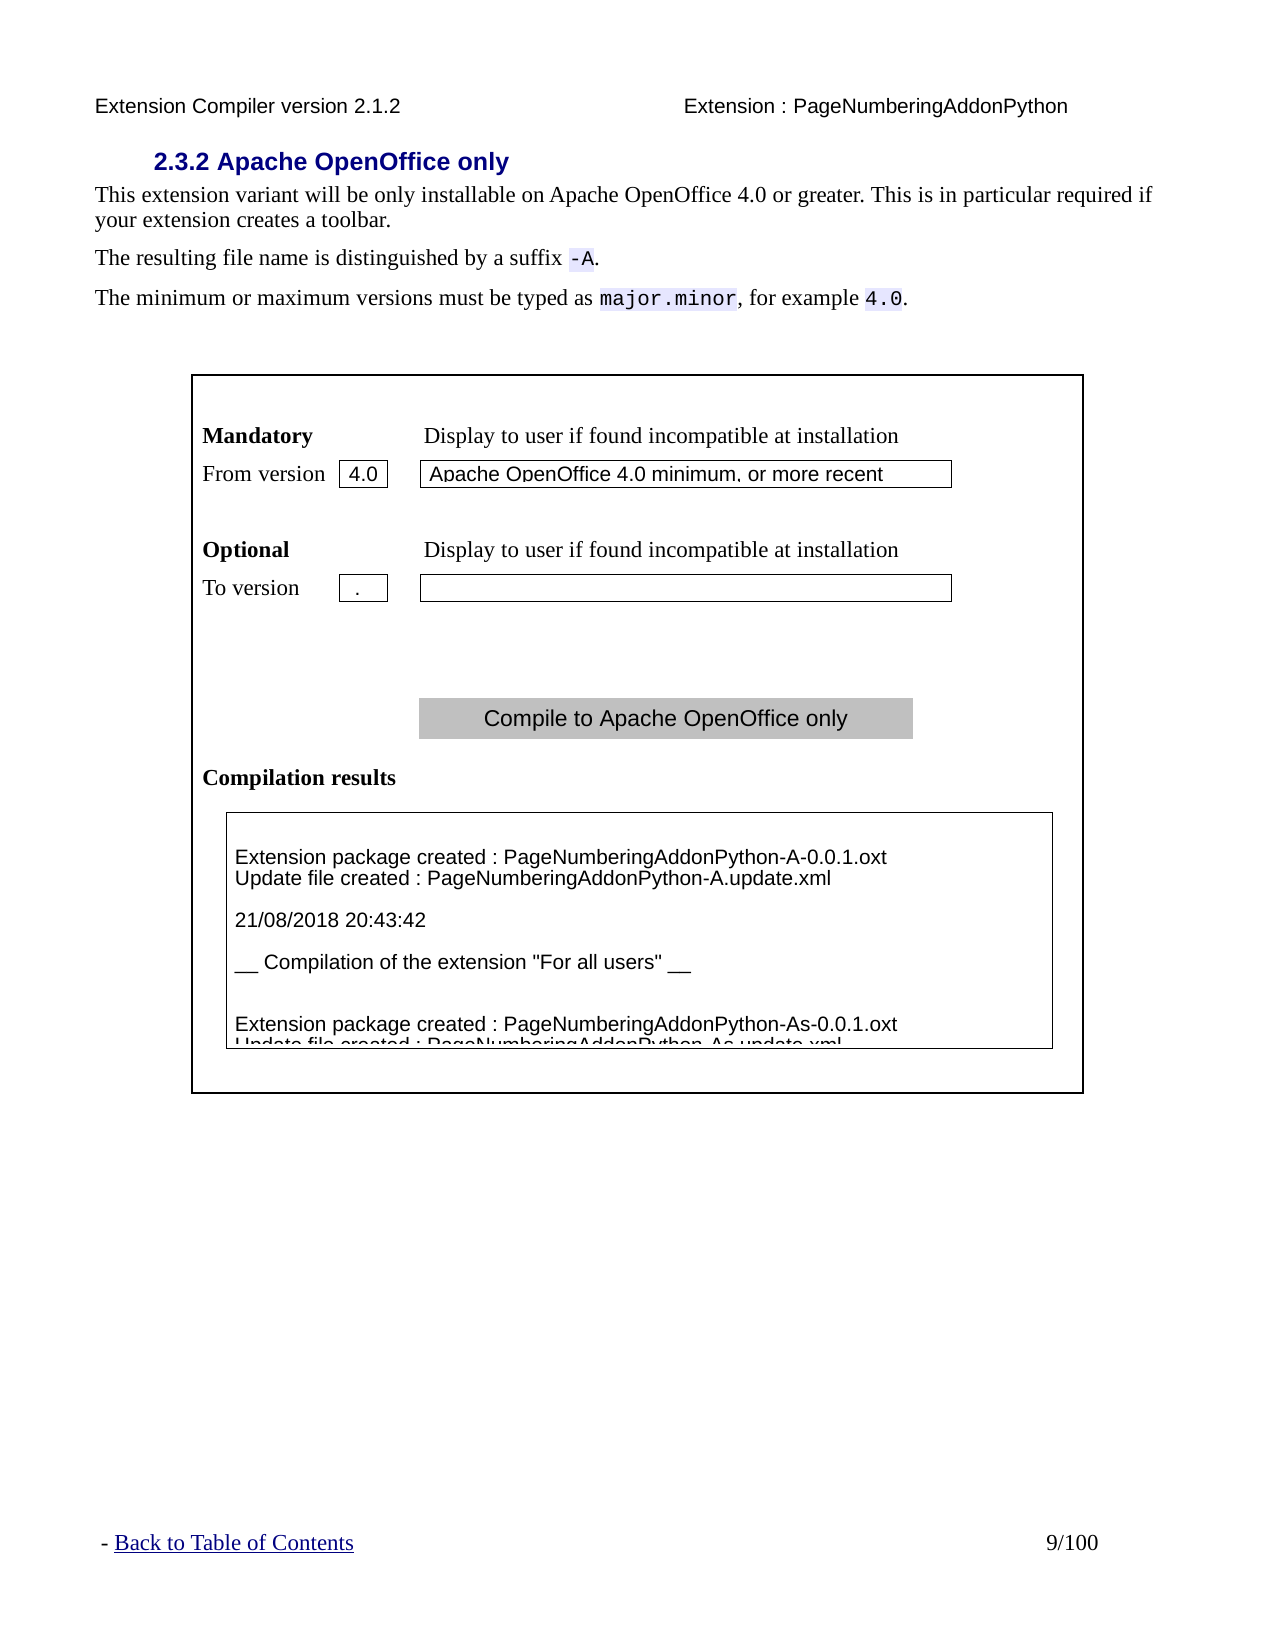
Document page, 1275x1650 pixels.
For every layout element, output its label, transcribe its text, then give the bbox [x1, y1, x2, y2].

text Optional Display to user if found incompatible at installation [202, 537, 1073, 562]
text From version [202, 461, 339, 486]
text [388, 461, 420, 486]
text Compilation results [202, 765, 1073, 791]
text [952, 575, 1073, 600]
text This extension variant will be only installable on Apache OpenOffice 4.0 or greater. This is in particular required if your extension creates a toolbar. [94, 181, 1181, 232]
text [952, 461, 1073, 486]
text To version [202, 575, 339, 600]
text Mandatory Display to user if found incompatible at installation [202, 423, 1073, 448]
text The minimum or maximum versions must be typed as major.minor, for example 4.0. [94, 284, 1181, 311]
subtitle Apache OpenOffice only [153, 147, 1181, 176]
text [388, 575, 420, 600]
text The resulting file name is distinguished by a suffix -A. [94, 245, 1181, 272]
